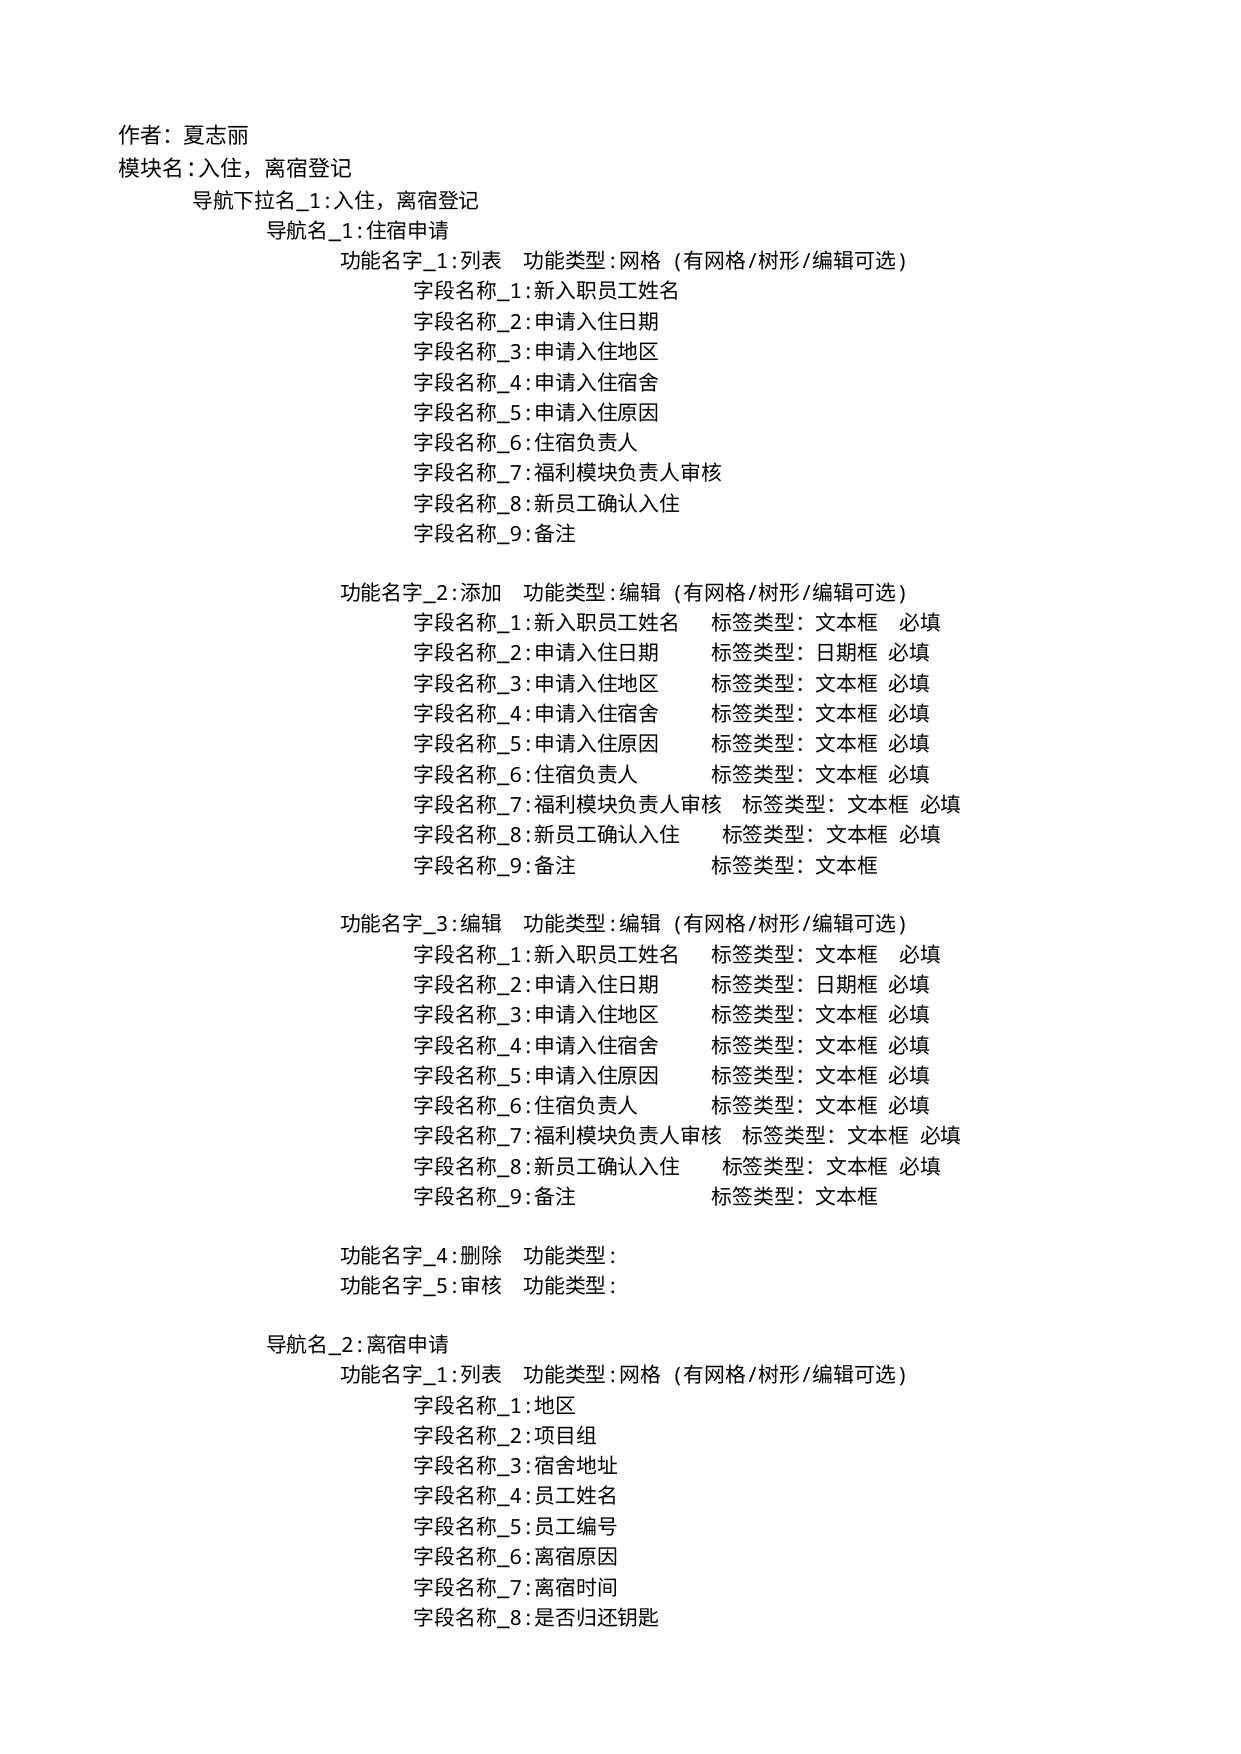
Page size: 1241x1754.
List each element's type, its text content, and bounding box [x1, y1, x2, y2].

text 字段名称_5:申请入住原因 标签类型：文本框 必填 [118, 1059, 1122, 1089]
text 字段名称_8:新员工确认入住 [118, 487, 1122, 517]
text 字段名称_4:员工姓名 [118, 1480, 1122, 1510]
text 字段名称_3:申请入住地区 标签类型：文本框 必填 [118, 998, 1122, 1029]
text 功能名字_2:添加 功能类型:编辑 (有网格/树形/编辑可选) [118, 576, 1122, 606]
text 字段名称_9:备注 标签类型：文本框 [118, 1180, 1122, 1211]
text 字段名称_6:住宿负责人 标签类型：文本框 必填 [118, 1089, 1122, 1120]
text 字段名称_7:离宿时间 [118, 1571, 1122, 1601]
text 作者：夏志丽 [118, 118, 1122, 150]
text 功能名字_1:列表 功能类型:网格 (有网格/树形/编辑可选) [118, 1358, 1122, 1389]
text 字段名称_9:备注 [118, 517, 1122, 548]
text 功能名字_1:列表 功能类型:网格 (有网格/树形/编辑可选) [118, 244, 1122, 275]
text 导航名_2:离宿申请 [118, 1328, 1122, 1358]
text 字段名称_7:福利模块负责人审核 标签类型：文本框 必填 [118, 1120, 1122, 1150]
text 字段名称_2:申请入住日期 标签类型：日期框 必填 [118, 968, 1122, 998]
text 字段名称_3:申请入住地区 标签类型：文本框 必填 [118, 667, 1122, 697]
text 字段名称_7:福利模块负责人审核 标签类型：文本框 必填 [118, 788, 1122, 818]
text 字段名称_2:项目组 [118, 1419, 1122, 1449]
text 字段名称_8:新员工确认入住 标签类型：文本框 必填 [118, 818, 1122, 849]
text 字段名称_6:离宿原因 [118, 1540, 1122, 1571]
text 字段名称_9:备注 标签类型：文本框 [118, 849, 1122, 879]
text 字段名称_4:申请入住宿舍 标签类型：文本框 必填 [118, 697, 1122, 728]
text 字段名称_8:是否归还钥匙 [118, 1601, 1122, 1631]
text 字段名称_5:申请入住原因 标签类型：文本框 必填 [118, 728, 1122, 758]
text 字段名称_4:申请入住宿舍 标签类型：文本框 必填 [118, 1029, 1122, 1059]
text 字段名称_5:申请入住原因 [118, 396, 1122, 426]
text 导航名_1:住宿申请 [118, 214, 1122, 244]
text 字段名称_8:新员工确认入住 标签类型：文本框 必填 [118, 1150, 1122, 1180]
text 字段名称_5:员工编号 [118, 1510, 1122, 1540]
text 导航下拉名_1:入住，离宿登记 [118, 184, 1122, 214]
text 功能名字_4:删除 功能类型: [118, 1239, 1122, 1269]
text 字段名称_1:新入职员工姓名 标签类型：文本框 必填 [118, 938, 1122, 968]
text 字段名称_1:地区 [118, 1389, 1122, 1419]
text 字段名称_2:申请入住日期 标签类型：日期框 必填 [118, 637, 1122, 667]
text 模块名:入住，离宿登记 [118, 150, 1122, 184]
text 功能名字_5:审核 功能类型: [118, 1269, 1122, 1300]
text 字段名称_6:住宿负责人 标签类型：文本框 必填 [118, 758, 1122, 788]
text 字段名称_4:申请入住宿舍 [118, 366, 1122, 396]
text 字段名称_1:新入职员工姓名 标签类型：文本框 必填 [118, 606, 1122, 637]
text 字段名称_3:宿舍地址 [118, 1449, 1122, 1480]
text 字段名称_6:住宿负责人 [118, 426, 1122, 457]
text 字段名称_1:新入职员工姓名 [118, 275, 1122, 305]
text 字段名称_7:福利模块负责人审核 [118, 457, 1122, 487]
text 功能名字_3:编辑 功能类型:编辑 (有网格/树形/编辑可选) [118, 908, 1122, 938]
text 字段名称_3:申请入住地区 [118, 335, 1122, 366]
text 字段名称_2:申请入住日期 [118, 305, 1122, 335]
